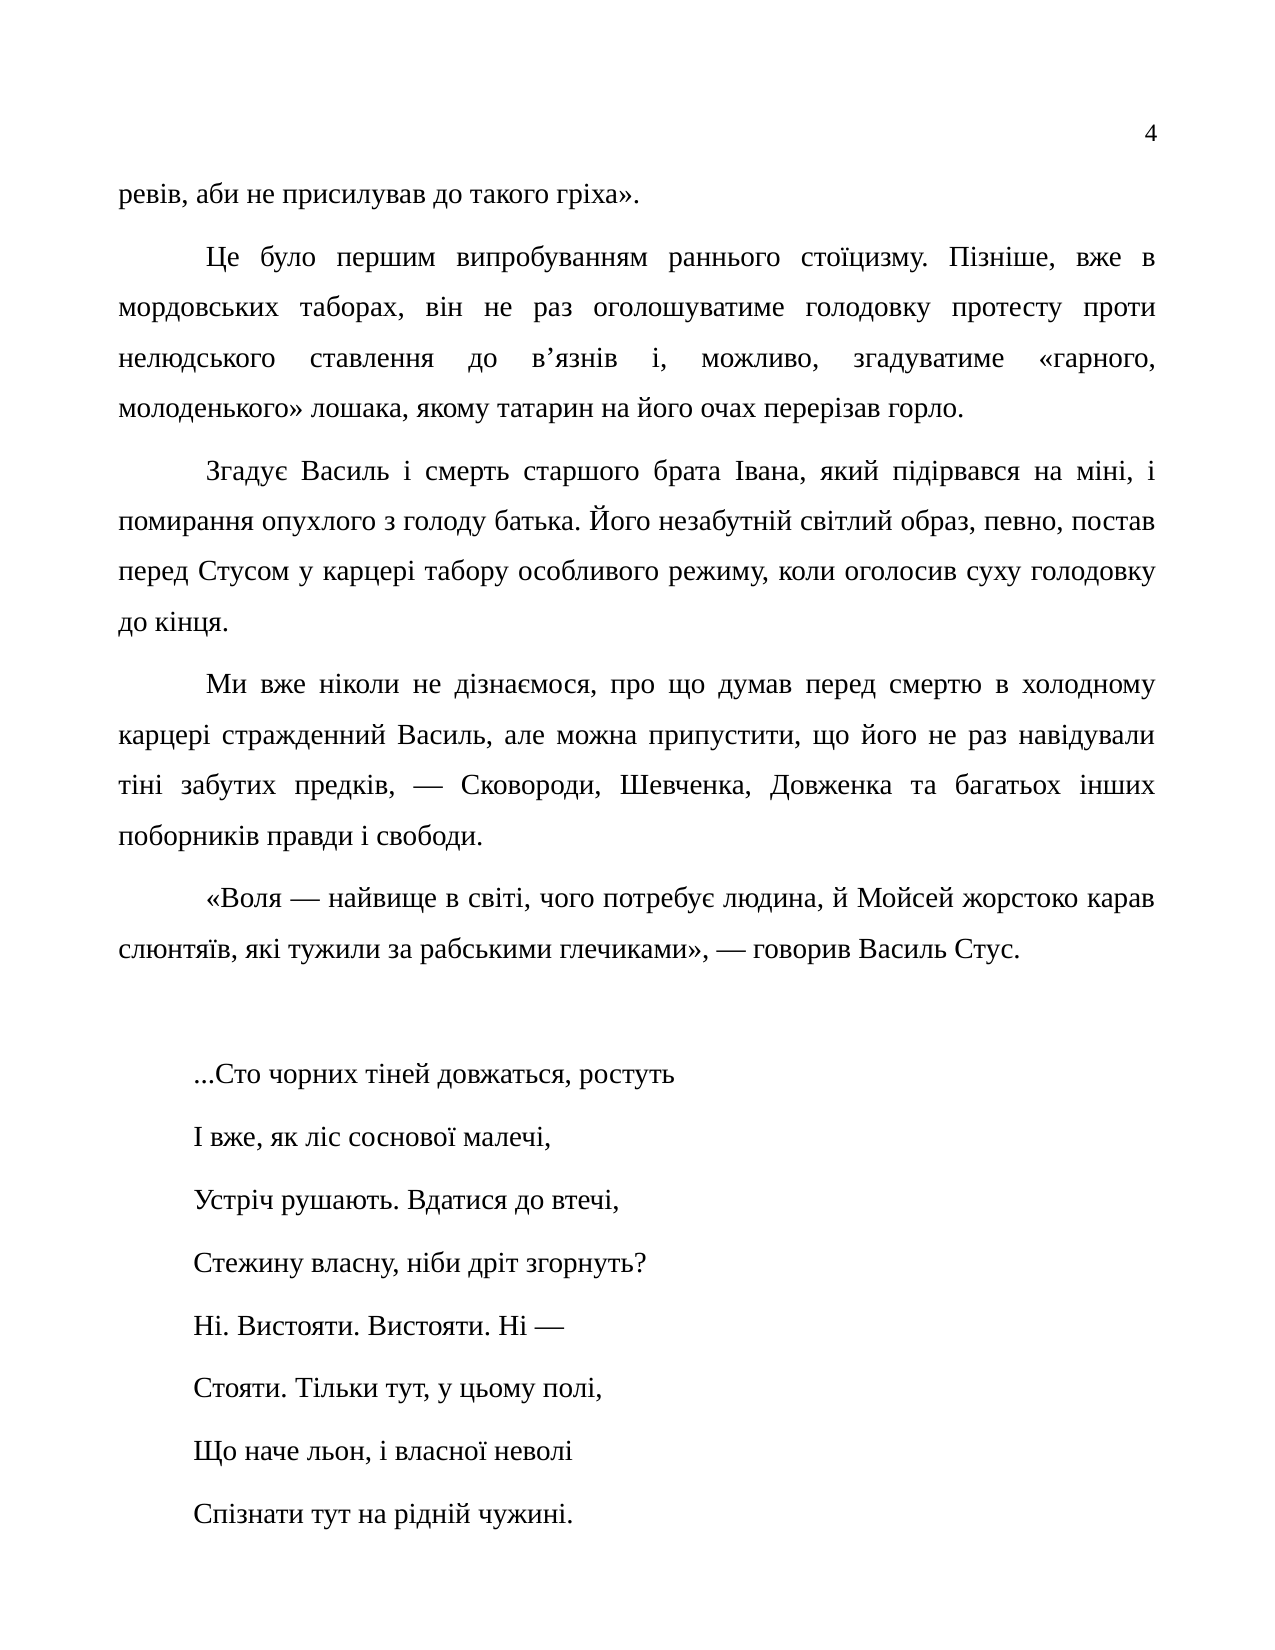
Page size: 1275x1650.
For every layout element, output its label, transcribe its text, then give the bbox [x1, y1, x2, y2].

text Стояти. Тільки тут, у цьому полі, [118, 1370, 1157, 1404]
text Спізнати тут на рідній чужині. [118, 1496, 1157, 1529]
text Ми вже ніколи не дізнаємося, про що думав перед смертю в холодному карцері стражденний Василь, але можна припустити, що його не раз навідували тіні забутих предків, — Сковороди, Шевченка, Довженка та багатьох інших поборників правди і свободи. [118, 667, 1157, 851]
text І вже, як ліс соснової малечі, [118, 1119, 1157, 1153]
text Це було першим випробуванням раннього стоїцизму. Пізніше, вже в мордовських таборах, він не раз оголошуватиме голодовку протесту проти нелюдського ставлення до в’язнів і, можливо, згадуватиме «гарного, молоденького» лошака, якому татарин на його очах перерізав горло. [118, 239, 1157, 424]
text ...Сто чорних тіней довжаться, ростуть [118, 1056, 1157, 1090]
text Що наче льон, і власної неволі [118, 1433, 1157, 1467]
text «Воля — найвище в світі, чого потребує людина, й Мойсей жорстоко карав слюнтяїв, які тужили за рабськими глечиками», — говорив Василь Стус. [118, 880, 1157, 964]
text Стежину власну, ніби дріт згорнуть? [118, 1245, 1157, 1278]
text Згадує Василь і смерть старшого брата Івана, який підірвався на міні, і помирання опухлого з голоду батька. Його незабутній світлий образ, певно, постав перед Стусом у карцері табору особливого режиму, коли оголосив суху голодовку до кінця. [118, 453, 1157, 637]
text Устріч рушають. Вдатися до втечі, [118, 1182, 1157, 1216]
text Ні. Вистояти. Вистояти. Ні — [118, 1308, 1157, 1341]
text ревів, аби не присилував до такого гріха». [118, 176, 1157, 210]
